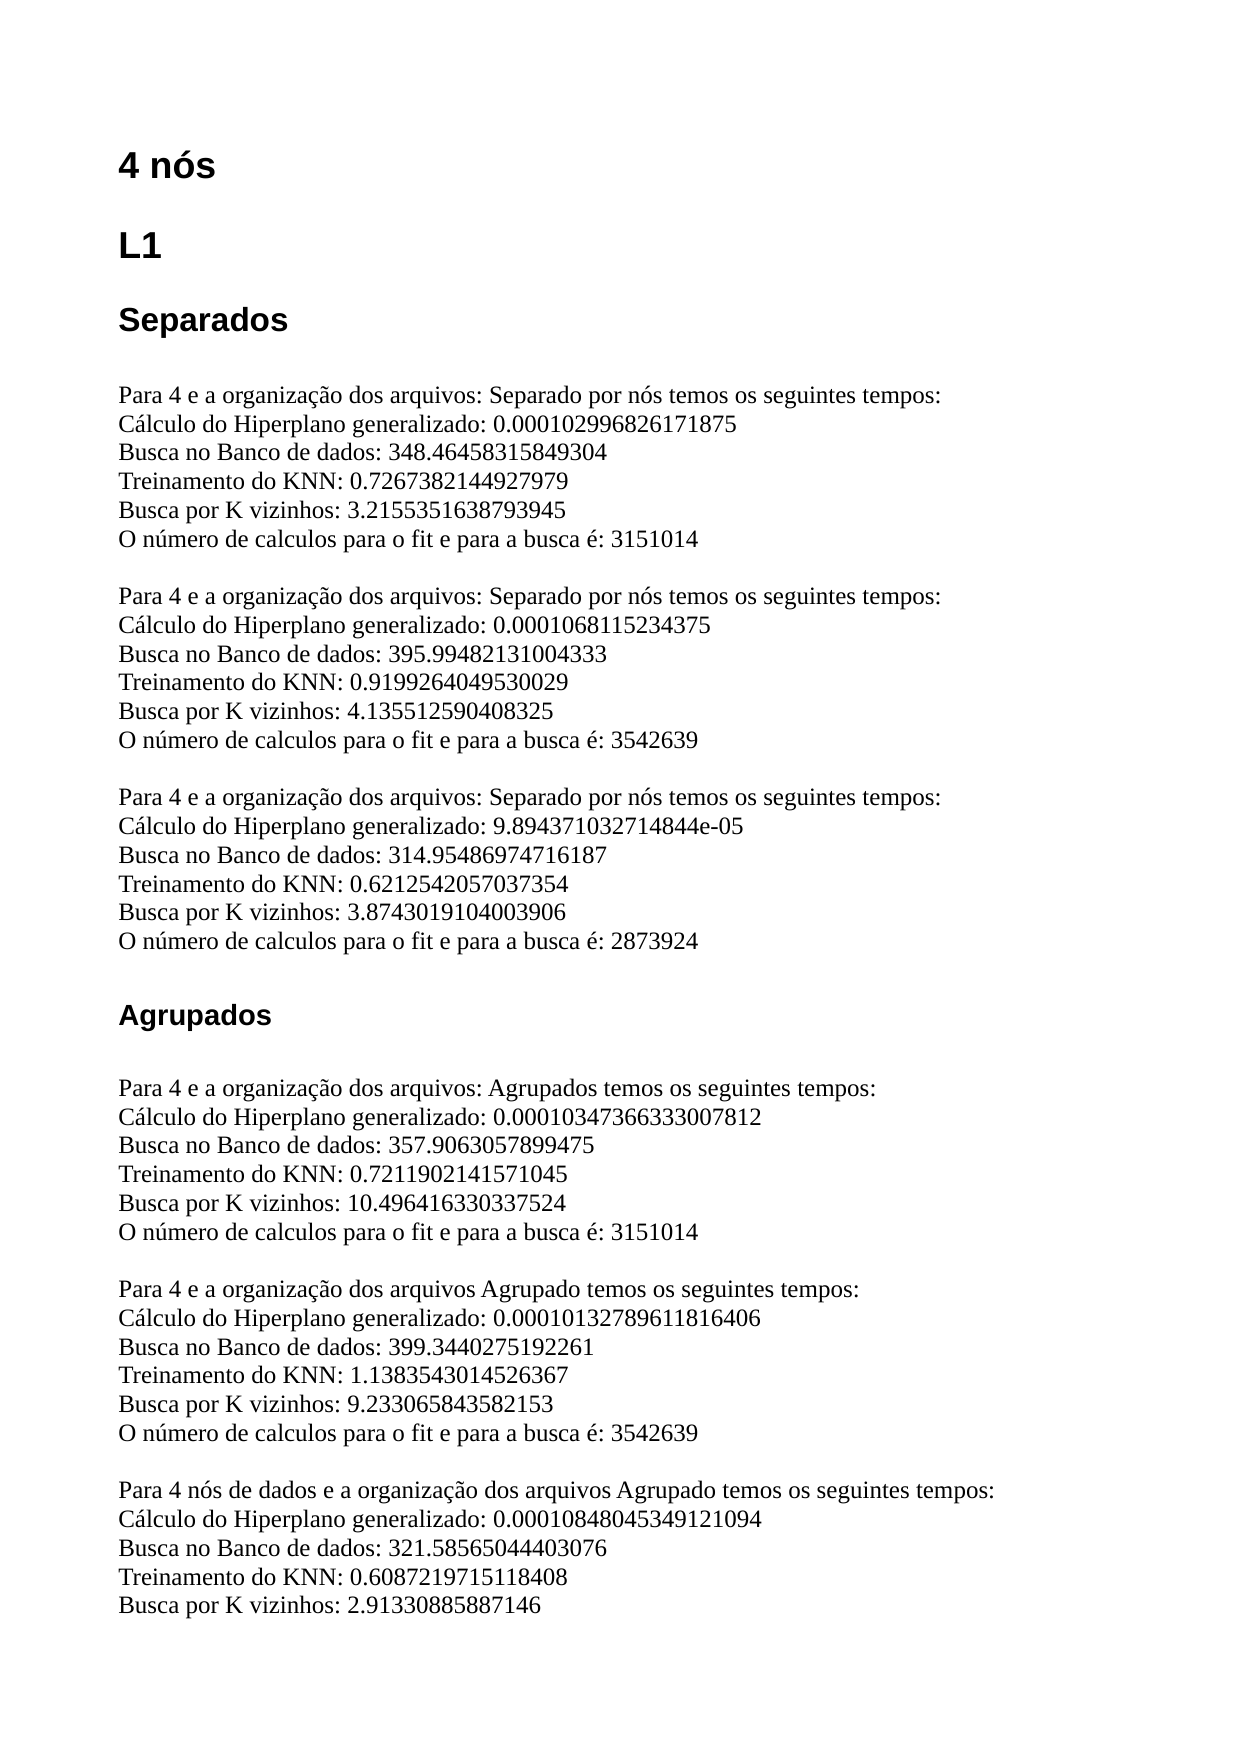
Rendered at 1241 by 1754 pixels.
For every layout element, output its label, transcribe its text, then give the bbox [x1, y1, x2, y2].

text Treinamento do KNN: 0.6087219715118408 [118, 1562, 1122, 1591]
text Para 4 e a organização dos arquivos: Separado por nós temos os seguintes tempos: [118, 581, 1122, 610]
text Treinamento do KNN: 0.7267382144927979 [118, 466, 1122, 495]
text Busca no Banco de dados: 321.58565044403076 [118, 1533, 1122, 1562]
text Treinamento do KNN: 1.1383543014526367 [118, 1361, 1122, 1389]
text Busca por K vizinhos: 3.2155351638793945 [118, 495, 1122, 524]
text Para 4 nós de dados e a organização dos arquivos Agrupado temos os seguintes tempos: [118, 1476, 1122, 1504]
text Treinamento do KNN: 0.7211902141571045 [118, 1159, 1122, 1188]
text Cálculo do Hiperplano generalizado: 9.894371032714844e-05 [118, 811, 1122, 840]
text O número de calculos para o fit e para a busca é: 3151014 [118, 1217, 1122, 1246]
text Busca por K vizinhos: 9.233065843582153 [118, 1389, 1122, 1418]
subtitle Separados [118, 300, 1122, 339]
text Busca por K vizinhos: 10.496416330337524 [118, 1188, 1122, 1217]
text Busca por K vizinhos: 2.91330885887146 [118, 1591, 1122, 1619]
text Para 4 e a organização dos arquivos Agrupado temos os seguintes tempos: [118, 1274, 1122, 1303]
text Cálculo do Hiperplano generalizado: 0.00010848045349121094 [118, 1504, 1122, 1533]
text Cálculo do Hiperplano generalizado: 0.0001068115234375 [118, 610, 1122, 639]
text Busca no Banco de dados: 357.9063057899475 [118, 1131, 1122, 1159]
subtitle Agrupados [118, 998, 1122, 1032]
text Busca por K vizinhos: 3.8743019104003906 [118, 897, 1122, 926]
subtitle L1 [118, 224, 1122, 267]
text O número de calculos para o fit e para a busca é: 3151014 [118, 524, 1122, 552]
text Cálculo do Hiperplano generalizado: 0.00010132789611816406 [118, 1303, 1122, 1332]
text Cálculo do Hiperplano generalizado: 0.000102996826171875 [118, 409, 1122, 437]
text O número de calculos para o fit e para a busca é: 3542639 [118, 1418, 1122, 1447]
text Busca por K vizinhos: 4.135512590408325 [118, 696, 1122, 725]
text Busca no Banco de dados: 314.95486974716187 [118, 840, 1122, 869]
subtitle 4 nós [118, 143, 1122, 186]
text Busca no Banco de dados: 348.46458315849304 [118, 437, 1122, 466]
text Para 4 e a organização dos arquivos: Separado por nós temos os seguintes tempos: [118, 782, 1122, 811]
text Cálculo do Hiperplano generalizado: 0.00010347366333007812 [118, 1102, 1122, 1131]
text O número de calculos para o fit e para a busca é: 3542639 [118, 725, 1122, 754]
text Para 4 e a organização dos arquivos: Separado por nós temos os seguintes tempos: [118, 380, 1122, 409]
text O número de calculos para o fit e para a busca é: 2873924 [118, 926, 1122, 955]
text Busca no Banco de dados: 395.99482131004333 [118, 639, 1122, 667]
text Busca no Banco de dados: 399.3440275192261 [118, 1332, 1122, 1361]
text Treinamento do KNN: 0.9199264049530029 [118, 667, 1122, 696]
text Treinamento do KNN: 0.6212542057037354 [118, 869, 1122, 897]
text Para 4 e a organização dos arquivos: Agrupados temos os seguintes tempos: [118, 1073, 1122, 1102]
